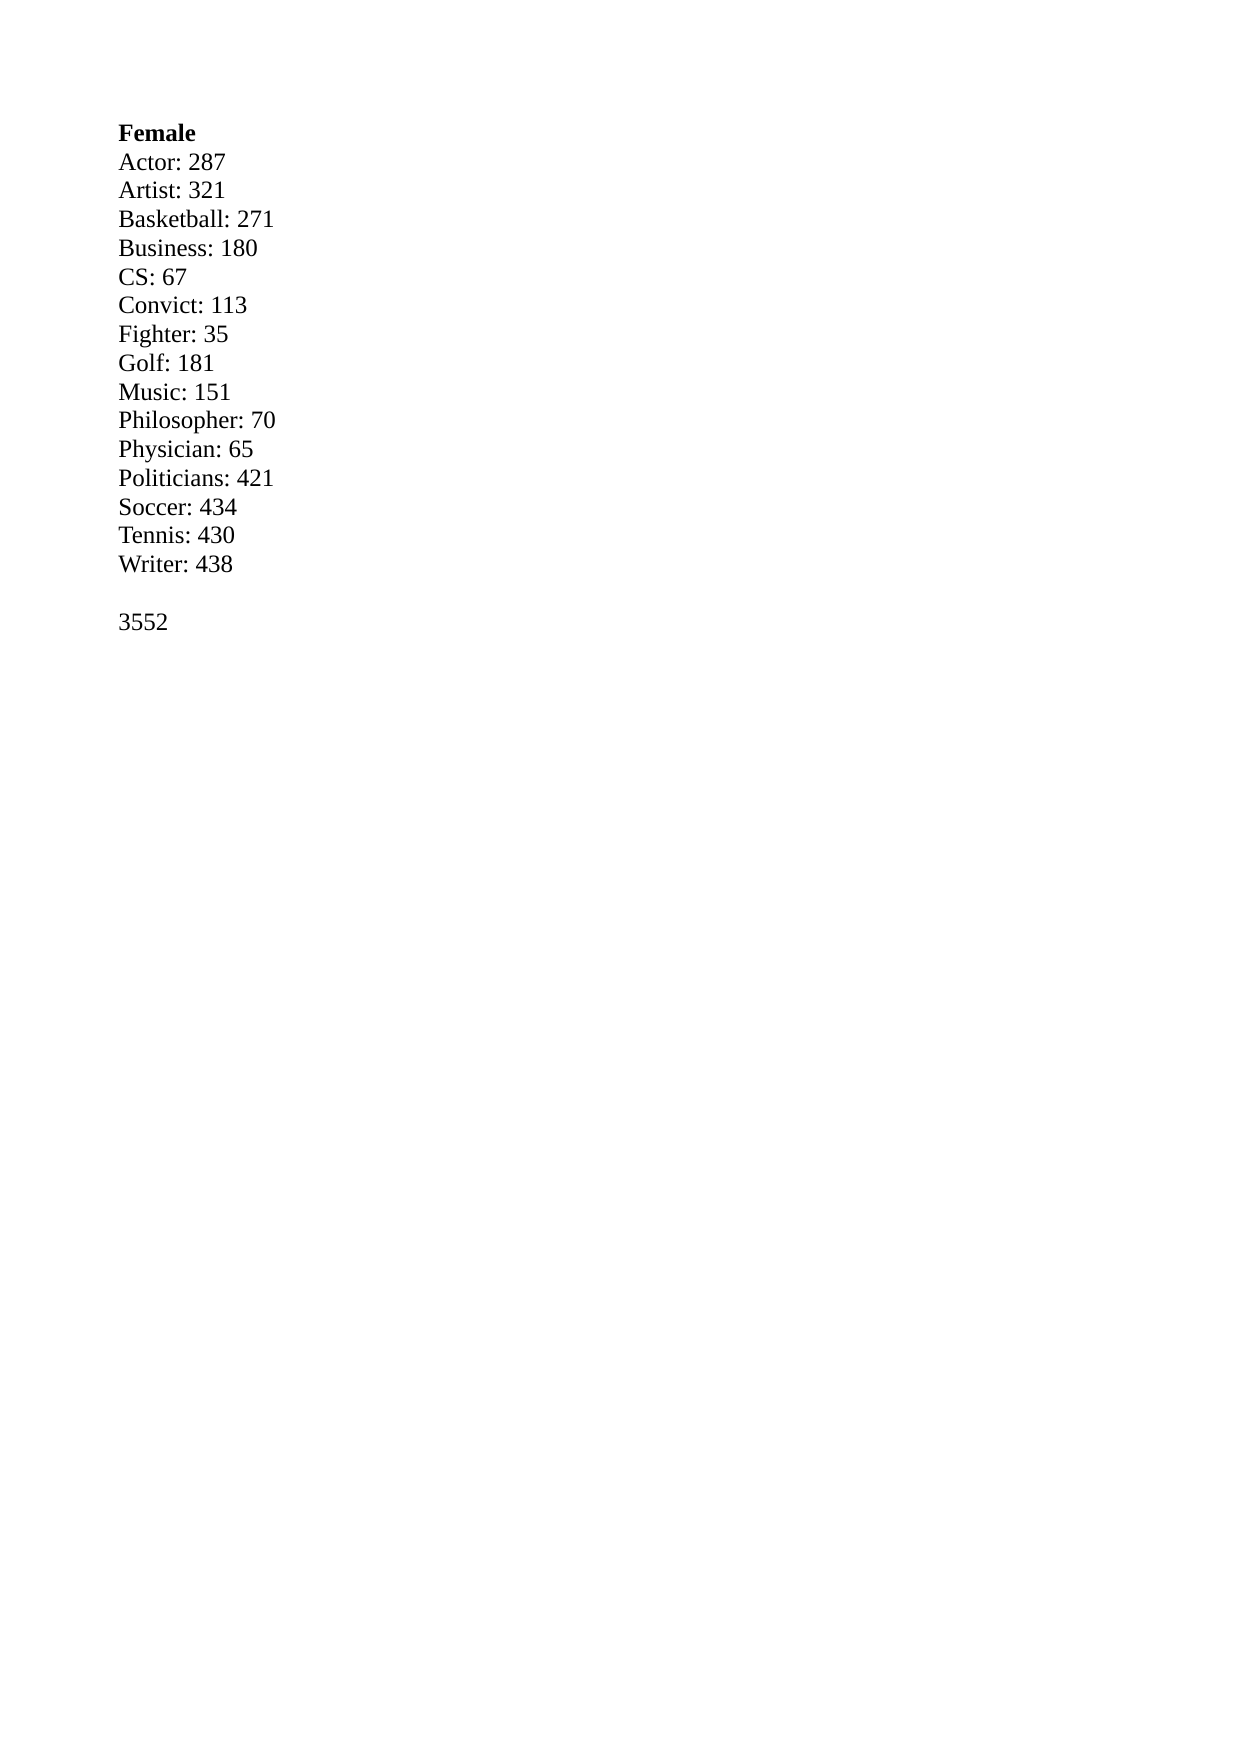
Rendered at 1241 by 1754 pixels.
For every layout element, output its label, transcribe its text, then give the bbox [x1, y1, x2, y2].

text 3552 [118, 607, 1122, 636]
text Basketball: 271 [118, 204, 1122, 233]
text Artist: 321 [118, 176, 1122, 204]
text Business: 180 [118, 233, 1122, 262]
text Philosopher: 70 [118, 406, 1122, 434]
text Music: 151 [118, 377, 1122, 406]
text Politicians: 421 [118, 463, 1122, 492]
text Soccer: 434 [118, 492, 1122, 521]
text CS: 67 [118, 262, 1122, 291]
text Convict: 113 [118, 291, 1122, 319]
text Golf: 181 [118, 348, 1122, 377]
text Actor: 287 [118, 147, 1122, 176]
text Tennis: 430 [118, 521, 1122, 549]
text Female [118, 118, 1122, 147]
text Physician: 65 [118, 434, 1122, 463]
text Writer: 438 [118, 549, 1122, 578]
text Fighter: 35 [118, 319, 1122, 348]
